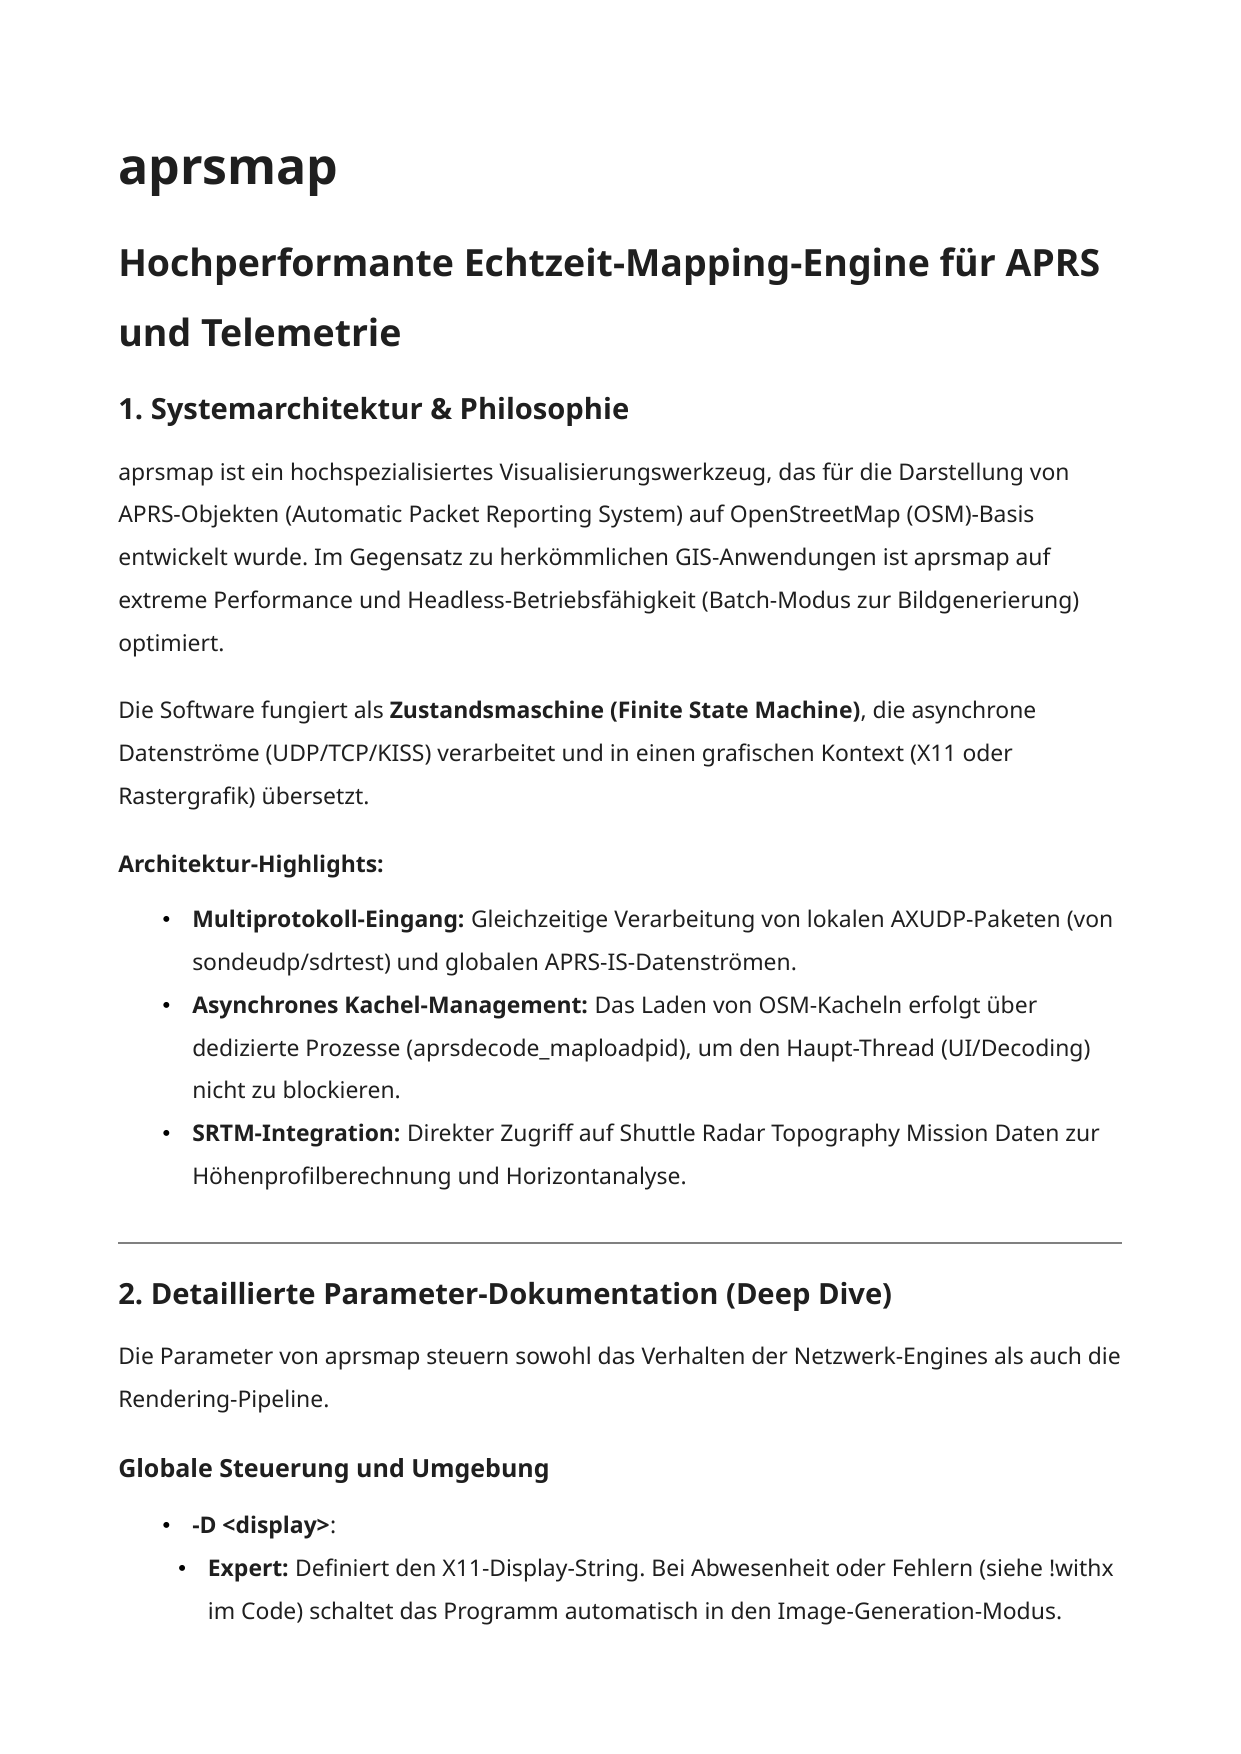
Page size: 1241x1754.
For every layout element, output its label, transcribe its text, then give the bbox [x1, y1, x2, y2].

list SRTM-Integration: Direkter Zugriff auf Shuttle Radar Topography Mission Daten zur Höhenprofilberechnung und Horizontanalyse. [162, 1117, 1122, 1191]
text Die Parameter von aprsmap steuern sowohl das Verhalten der Netzwerk-Engines als auch die Rendering-Pipeline. [118, 1340, 1122, 1414]
subtitle 2. Detaillierte Parameter-Dokumentation (Deep Dive) [118, 1273, 1122, 1313]
text Architektur-Highlights: [118, 848, 1122, 879]
list -D <display>: [162, 1509, 1122, 1541]
list Multiprotokoll-Eingang: Gleichzeitige Verarbeitung von lokalen AXUDP-Paketen (von sondeudp/sdrtest) und globalen APRS-IS-Datenströmen. [162, 903, 1122, 977]
list Expert: Definiert den X11-Display-String. Bei Abwesenheit oder Fehlern (siehe !withx im Code) schaltet das Programm automatisch in den Image-Generation-Modus. [178, 1552, 1122, 1626]
subtitle aprsmap [118, 131, 1122, 199]
text aprsmap ist ein hochspezialisiertes Visualisierungswerkzeug, das für die Darstellung von APRS-Objekten (Automatic Packet Reporting System) auf OpenStreetMap (OSM)-Basis entwickelt wurde. Im Gegensatz zu herkömmlichen GIS-Anwendungen ist aprsmap auf extreme Performance und Headless-Betriebsfähigkeit (Batch-Modus zur Bildgenerierung) optimiert. [118, 455, 1122, 658]
list Asynchrones Kachel-Management: Das Laden von OSM-Kacheln erfolgt über dedizierte Prozesse (aprsdecode_maploadpid), um den Haupt-Thread (UI/Decoding) nicht zu blockieren. [162, 989, 1122, 1106]
subtitle Globale Steuerung und Umgebung [118, 1450, 1122, 1484]
text Die Software fungiert als Zustandsmaschine (Finite State Machine), die asynchrone Datenströme (UDP/TCP/KISS) verarbeitet und in einen grafischen Kontext (X11 oder Rastergrafik) übersetzt. [118, 694, 1122, 811]
subtitle 1. Systemarchitektur & Philosophie [118, 389, 1122, 428]
subtitle Hochperformante Echtzeit-Mapping-Engine für APRS und Telemetrie [118, 236, 1122, 357]
